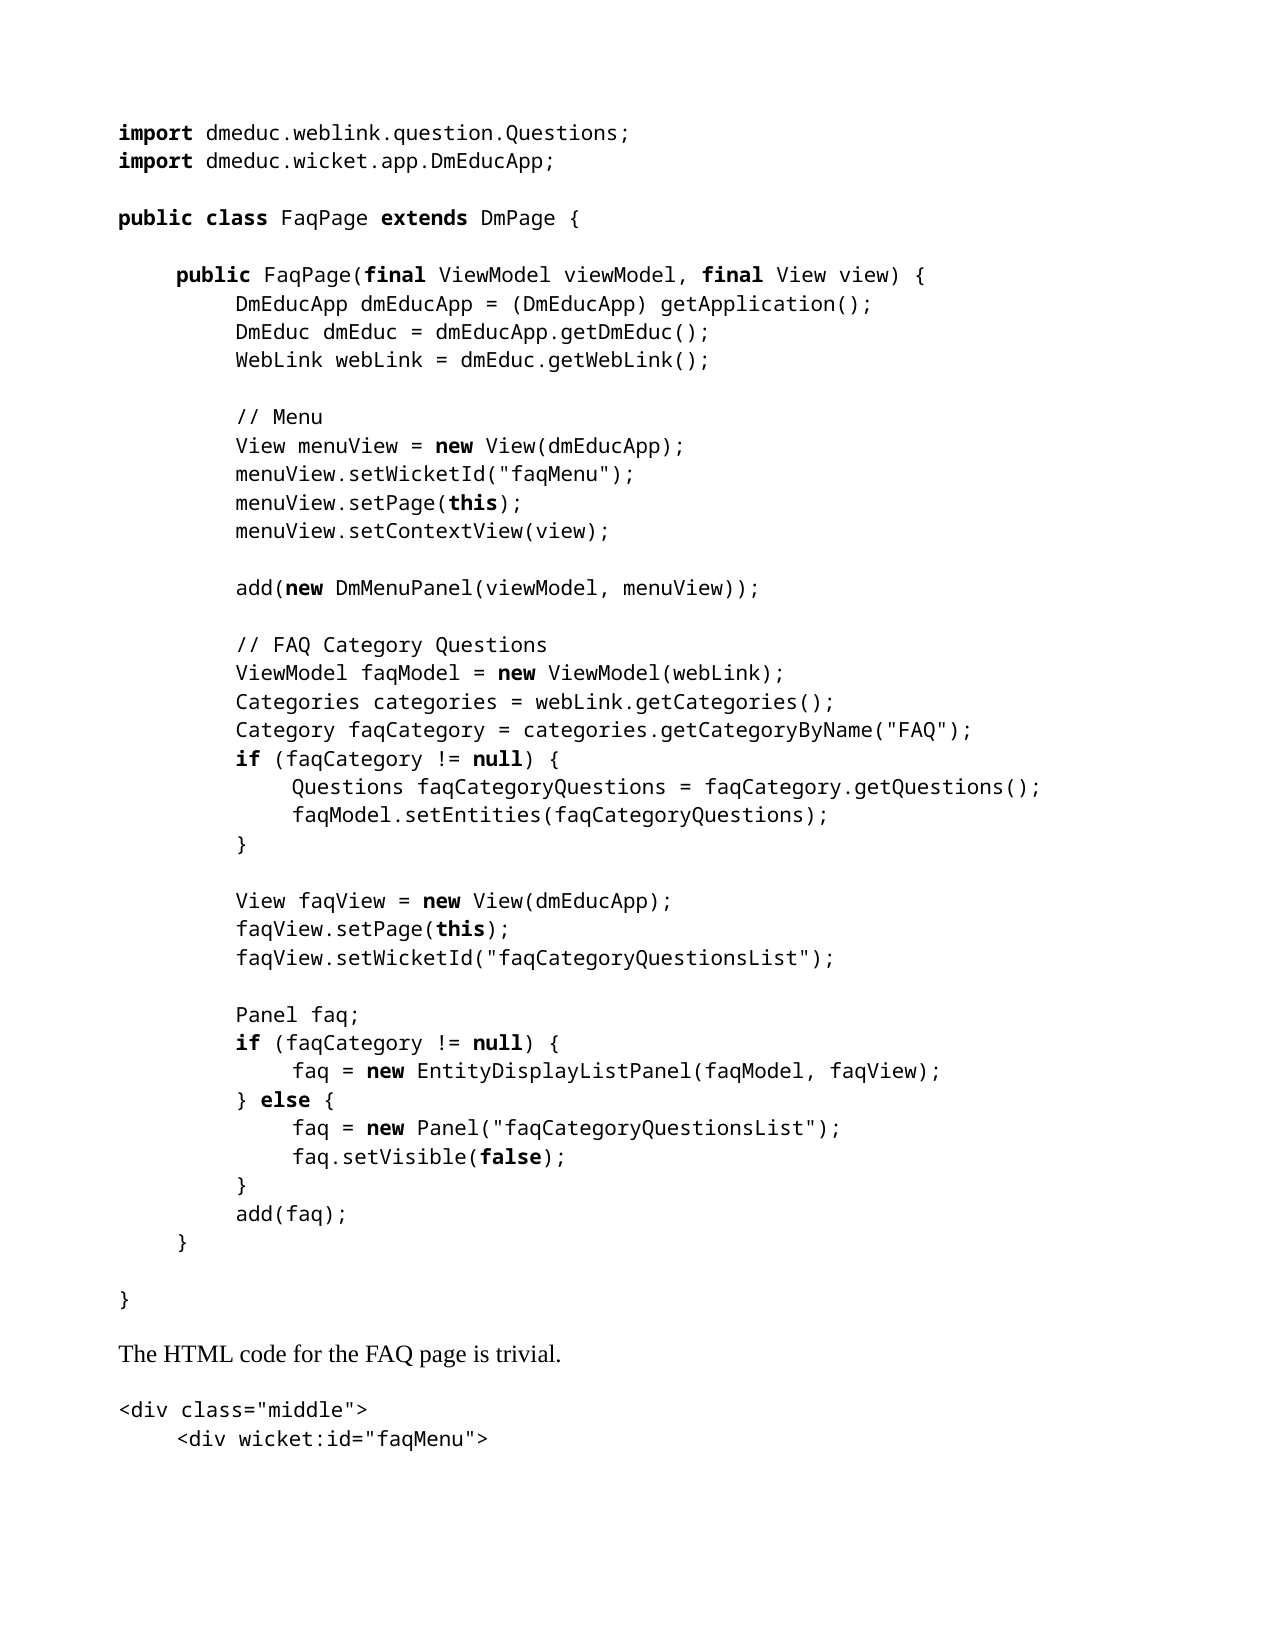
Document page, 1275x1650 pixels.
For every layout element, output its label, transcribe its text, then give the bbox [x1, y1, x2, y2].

text faqView.setWicketId("faqCategoryQuestionsList"); [118, 943, 1157, 971]
text faqModel.setEntities(faqCategoryQuestions); [118, 801, 1157, 829]
text faqView.setPage(this); [118, 914, 1157, 943]
text if (faqCategory != null) { [118, 1028, 1157, 1057]
text View faqView = new View(dmEducApp); [118, 886, 1157, 914]
text DmEduc dmEduc = dmEducApp.getDmEduc(); [118, 317, 1157, 346]
text DmEducApp dmEducApp = (DmEducApp) getApplication(); [118, 289, 1157, 317]
text } else { [118, 1085, 1157, 1113]
text add(new DmMenuPanel(viewModel, menuView)); [118, 573, 1157, 602]
text faq = new EntityDisplayListPanel(faqModel, faqView); [118, 1057, 1157, 1085]
text ViewModel faqModel = new ViewModel(webLink); [118, 658, 1157, 687]
text faq = new Panel("faqCategoryQuestionsList"); [118, 1113, 1157, 1142]
text if (faqCategory != null) { [118, 744, 1157, 772]
text import dmeduc.wicket.app.DmEducApp; [118, 147, 1157, 175]
text menuView.setWicketId("faqMenu"); [118, 459, 1157, 488]
text menuView.setContextView(view); [118, 516, 1157, 545]
text Category faqCategory = categories.getCategoryByName("FAQ"); [118, 715, 1157, 744]
text } [118, 1284, 1157, 1312]
text Panel faq; [118, 1000, 1157, 1028]
text } [118, 1170, 1157, 1199]
text faq.setVisible(false); [118, 1142, 1157, 1170]
text public class FaqPage extends DmPage { [118, 203, 1157, 232]
text import dmeduc.weblink.question.Questions; [118, 118, 1157, 147]
text menuView.setPage(this); [118, 488, 1157, 516]
text add(faq); [118, 1199, 1157, 1227]
text } [118, 829, 1157, 857]
text public FaqPage(final ViewModel viewModel, final View view) { [118, 260, 1157, 289]
text <div class="middle"> [118, 1396, 1157, 1424]
text } [118, 1227, 1157, 1256]
text The HTML code for the FAQ page is trivial. [118, 1340, 1157, 1368]
text View menuView = new View(dmEducApp); [118, 431, 1157, 459]
text // FAQ Category Questions [118, 630, 1157, 658]
text Categories categories = webLink.getCategories(); [118, 687, 1157, 715]
text Questions faqCategoryQuestions = faqCategory.getQuestions(); [118, 772, 1157, 801]
text <div wicket:id="faqMenu"> [118, 1424, 1157, 1452]
text WebLink webLink = dmEduc.getWebLink(); [118, 346, 1157, 374]
text // Menu [118, 402, 1157, 431]
